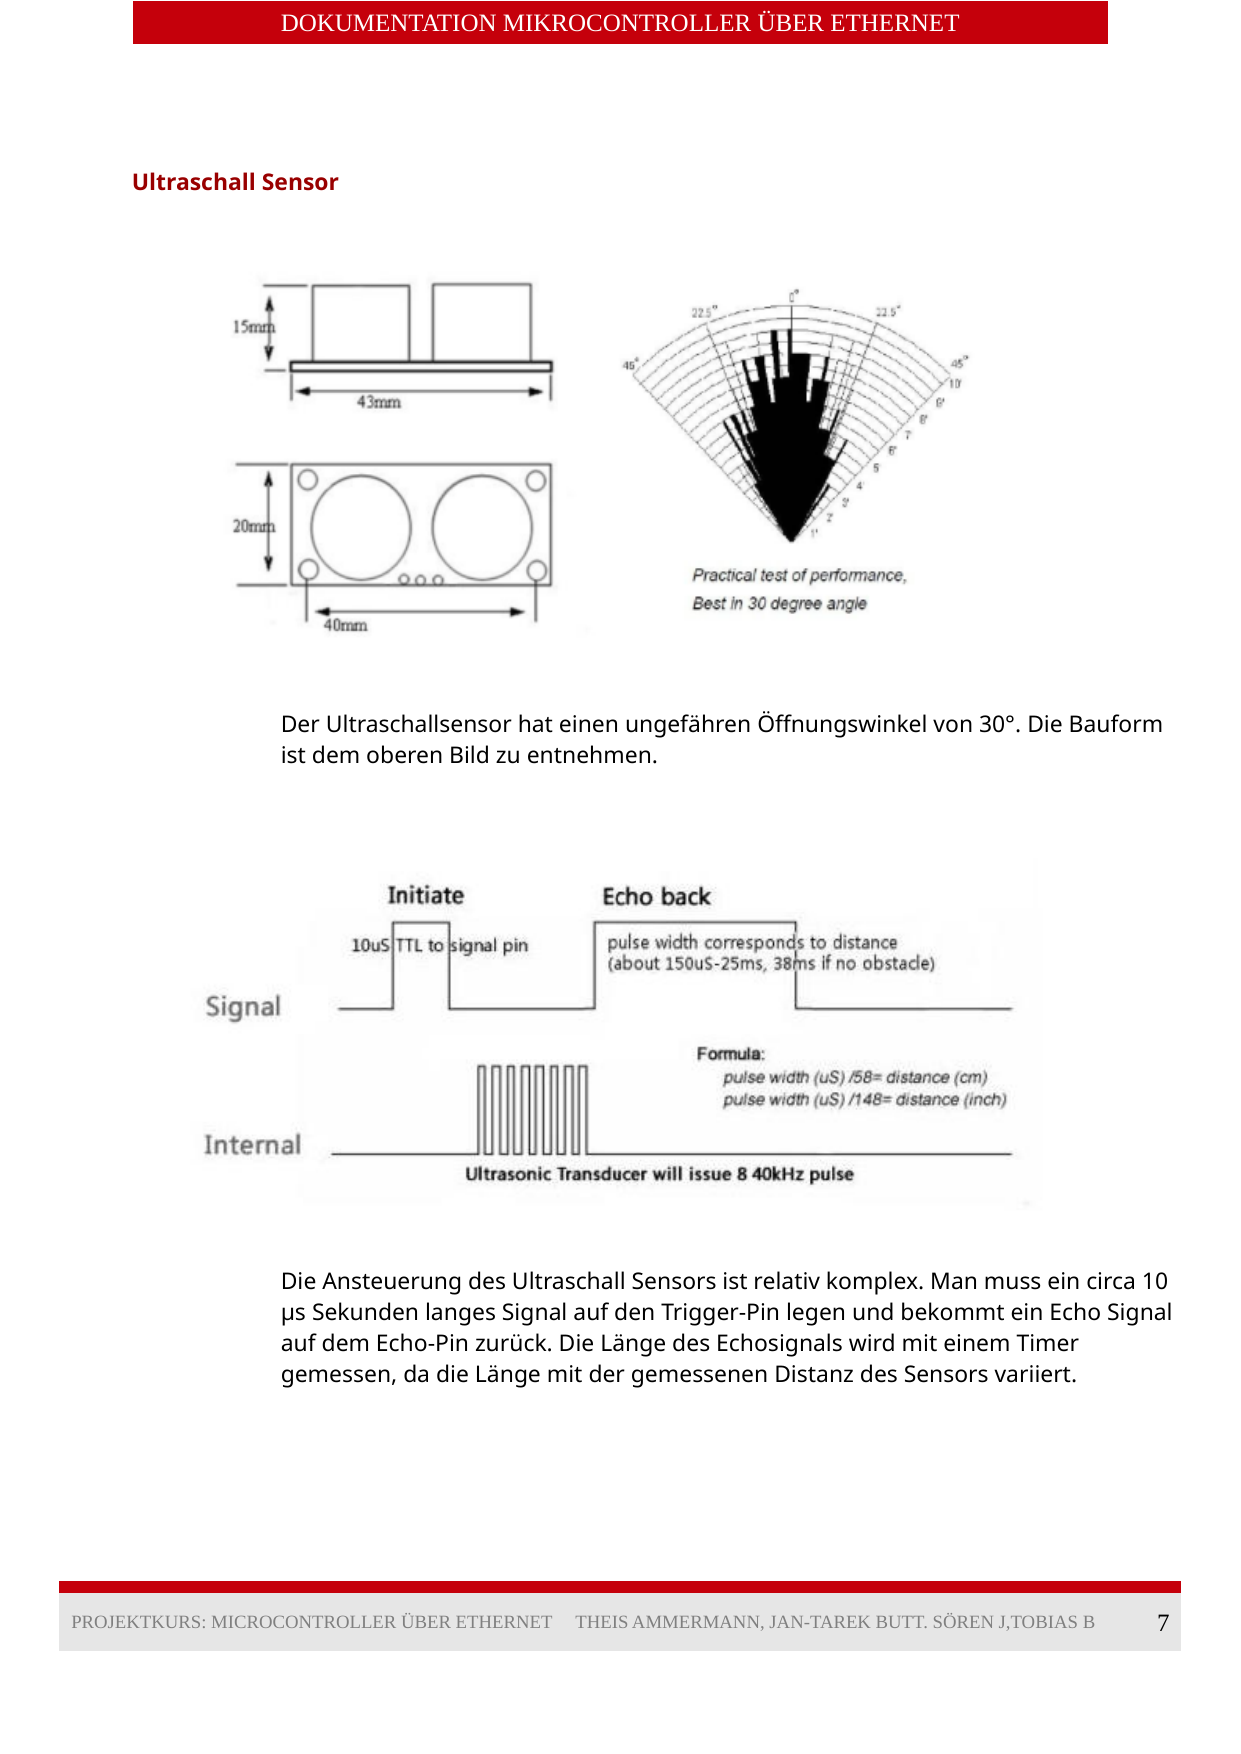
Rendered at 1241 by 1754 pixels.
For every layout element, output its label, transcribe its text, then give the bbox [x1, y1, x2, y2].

picture [190, 213, 1050, 708]
list Die Ansteuerung des Ultraschall Sensors ist relativ komplex. Man muss ein circa 10 µs Sekunden langes Signal auf den Trigger-Pin legen und bekommt ein Echo Signal auf dem Echo-Pin zurück. Die Länge des Echosignals wird mit einem Timer gemessen, da die Länge mit der gemessenen Distanz des Sensors variiert. [281, 880, 1181, 1390]
picture [166, 835, 1074, 1265]
list Ultraschall Sensor [59, 166, 1181, 197]
list Der Ultraschallsensor hat einen ungefähren Öffnungswinkel von 30°. Die Bauform ist dem oberen Bild zu entnehmen. [281, 259, 1181, 770]
